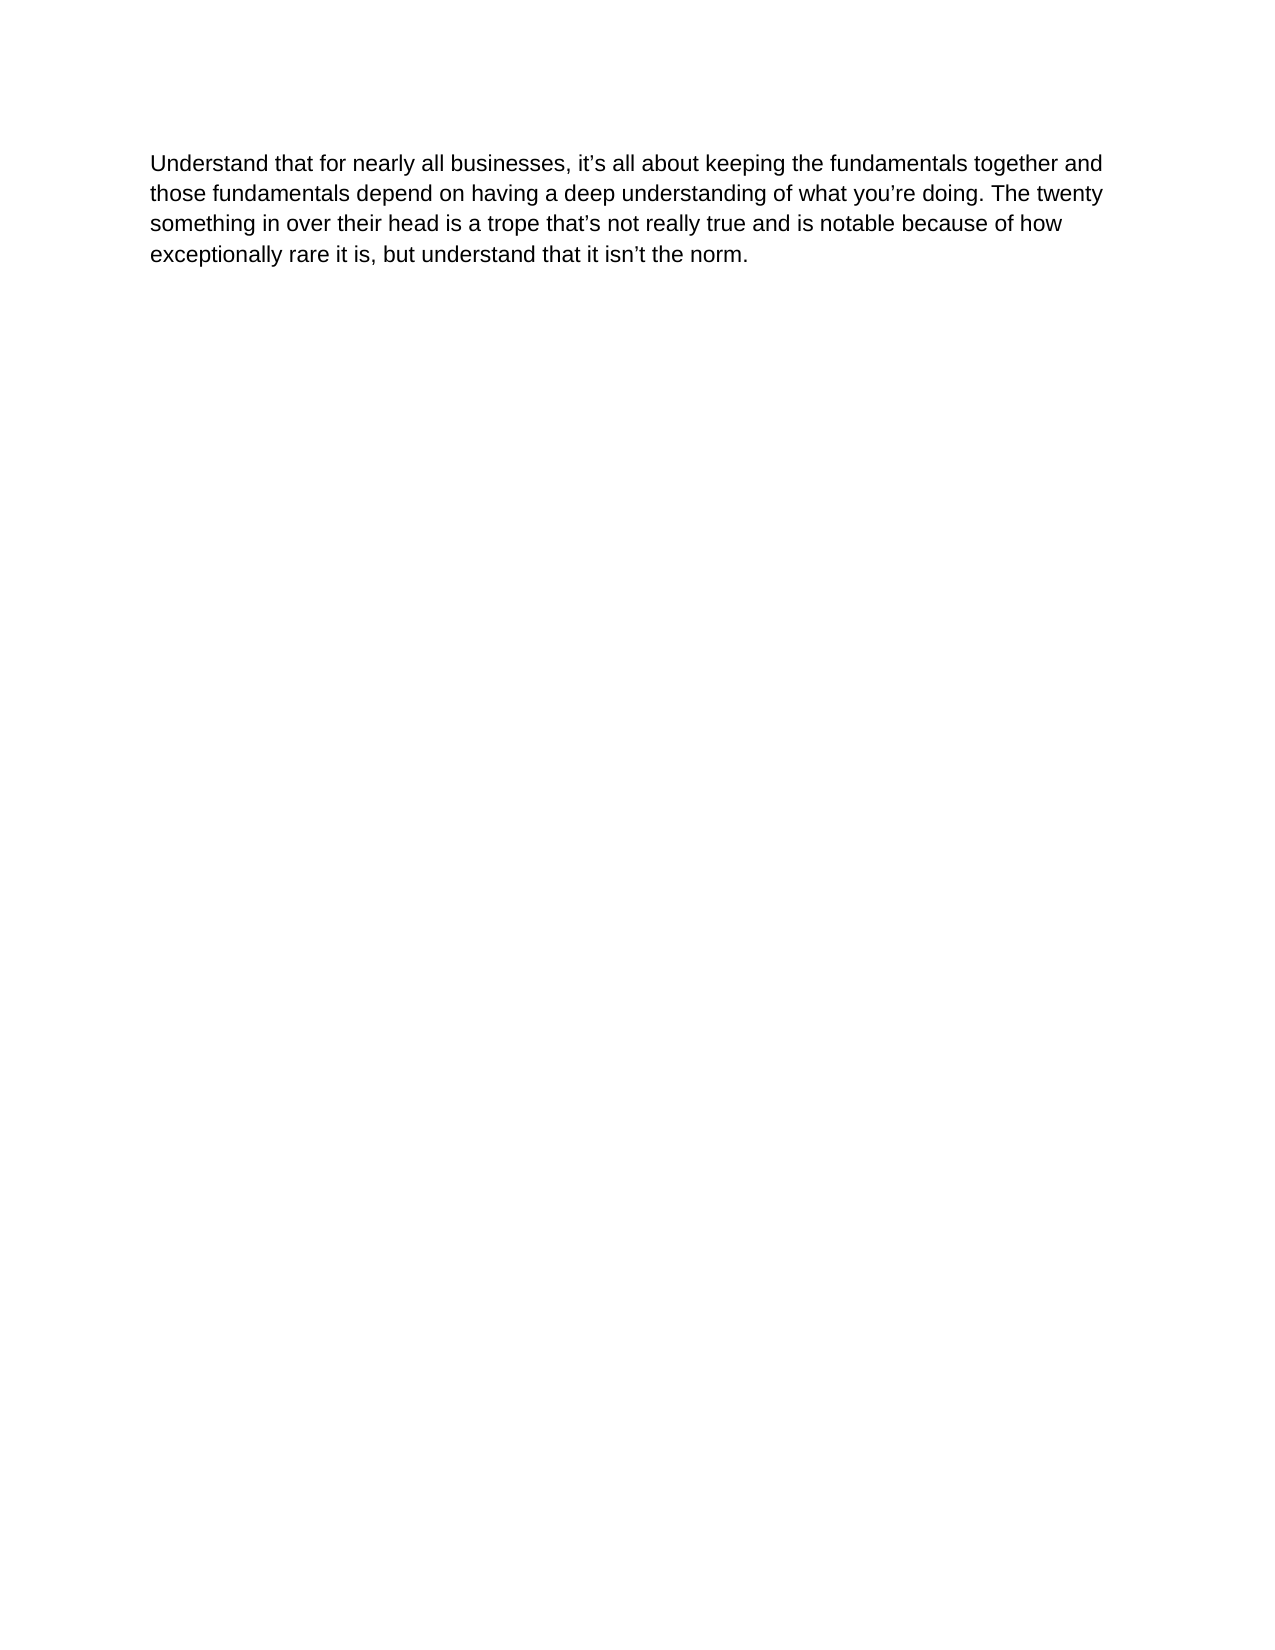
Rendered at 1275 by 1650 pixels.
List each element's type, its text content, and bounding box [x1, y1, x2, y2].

text Understand that for nearly all businesses, it’s all about keeping the fundamentals together and those fundamentals depend on having a deep understanding of what you’re doing. The twenty something in over their head is a trope that’s not really true and is notable because of how exceptionally rare it is, but understand that it isn’t the norm. [150, 150, 1125, 267]
